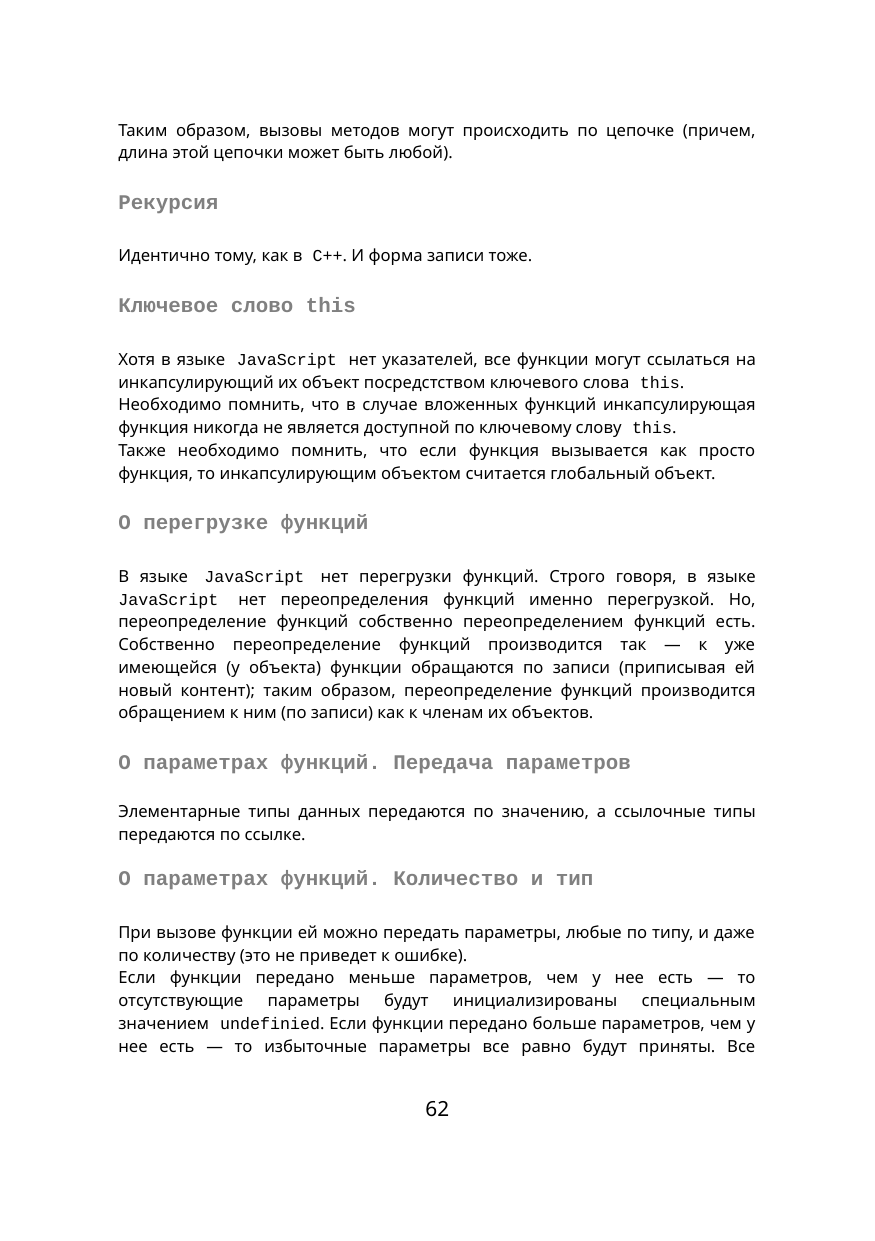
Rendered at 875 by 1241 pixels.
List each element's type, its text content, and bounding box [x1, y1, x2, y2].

text Если функции передано меньше параметров, чем у нее есть — то отсутствующие параметры будут инициализированы специальным значением undefinied. Если функции передано больше параметров, чем у нее есть — то избыточные параметры все равно будут приняты. Все [118, 966, 756, 1057]
text Также необходимо помнить, что если функция вызывается как просто функция, то инкапсулирующим объектом считается глобальный объект. [118, 438, 756, 484]
text Необходимо помнить, что в случае вложенных функций инкапсулирующая функция никогда не является доступной по ключевому слову this. [118, 393, 756, 438]
text Идентично тому, как в C++. И форма записи тоже. [118, 244, 756, 267]
text Элементарные типы данных передаются по значению, а ссылочные типы передаются по ссылке. [118, 799, 756, 845]
text При вызове функции ей можно передать параметры, любые по типу, и даже по количеству (это не приведет к ошибке). [118, 921, 756, 966]
text В языке JavaScript нет перегрузки функций. Строго говоря, в языке JavaScript нет переопределения функций именно перегрузкой. Но, переопределение функций собственно переопределением функций есть. Собственно переопределение функций производится так — к уже имеющейся (у объекта) функции обращаются по записи (приписывая ей новый контент); таким образом, переопределение функций производится обращением к ним (по записи) как к членам их объектов. [118, 564, 756, 724]
text Хотя в языке JavaScript нет указателей, все функции могут ссылаться на инкапсулирующий их объект посредстством ключевого слова this. [118, 347, 756, 393]
text О параметрах функций. Количество и тип [118, 868, 756, 892]
text Рекурсия [118, 192, 756, 216]
text Ключевое слово this [118, 295, 756, 319]
text О перегрузке функций [118, 512, 756, 536]
text Таким образом, вызовы методов могут происходить по цепочке (причем, длина этой цепочки может быть любой). [118, 118, 756, 163]
text О параметрах функций. Передача параметров [118, 752, 756, 776]
